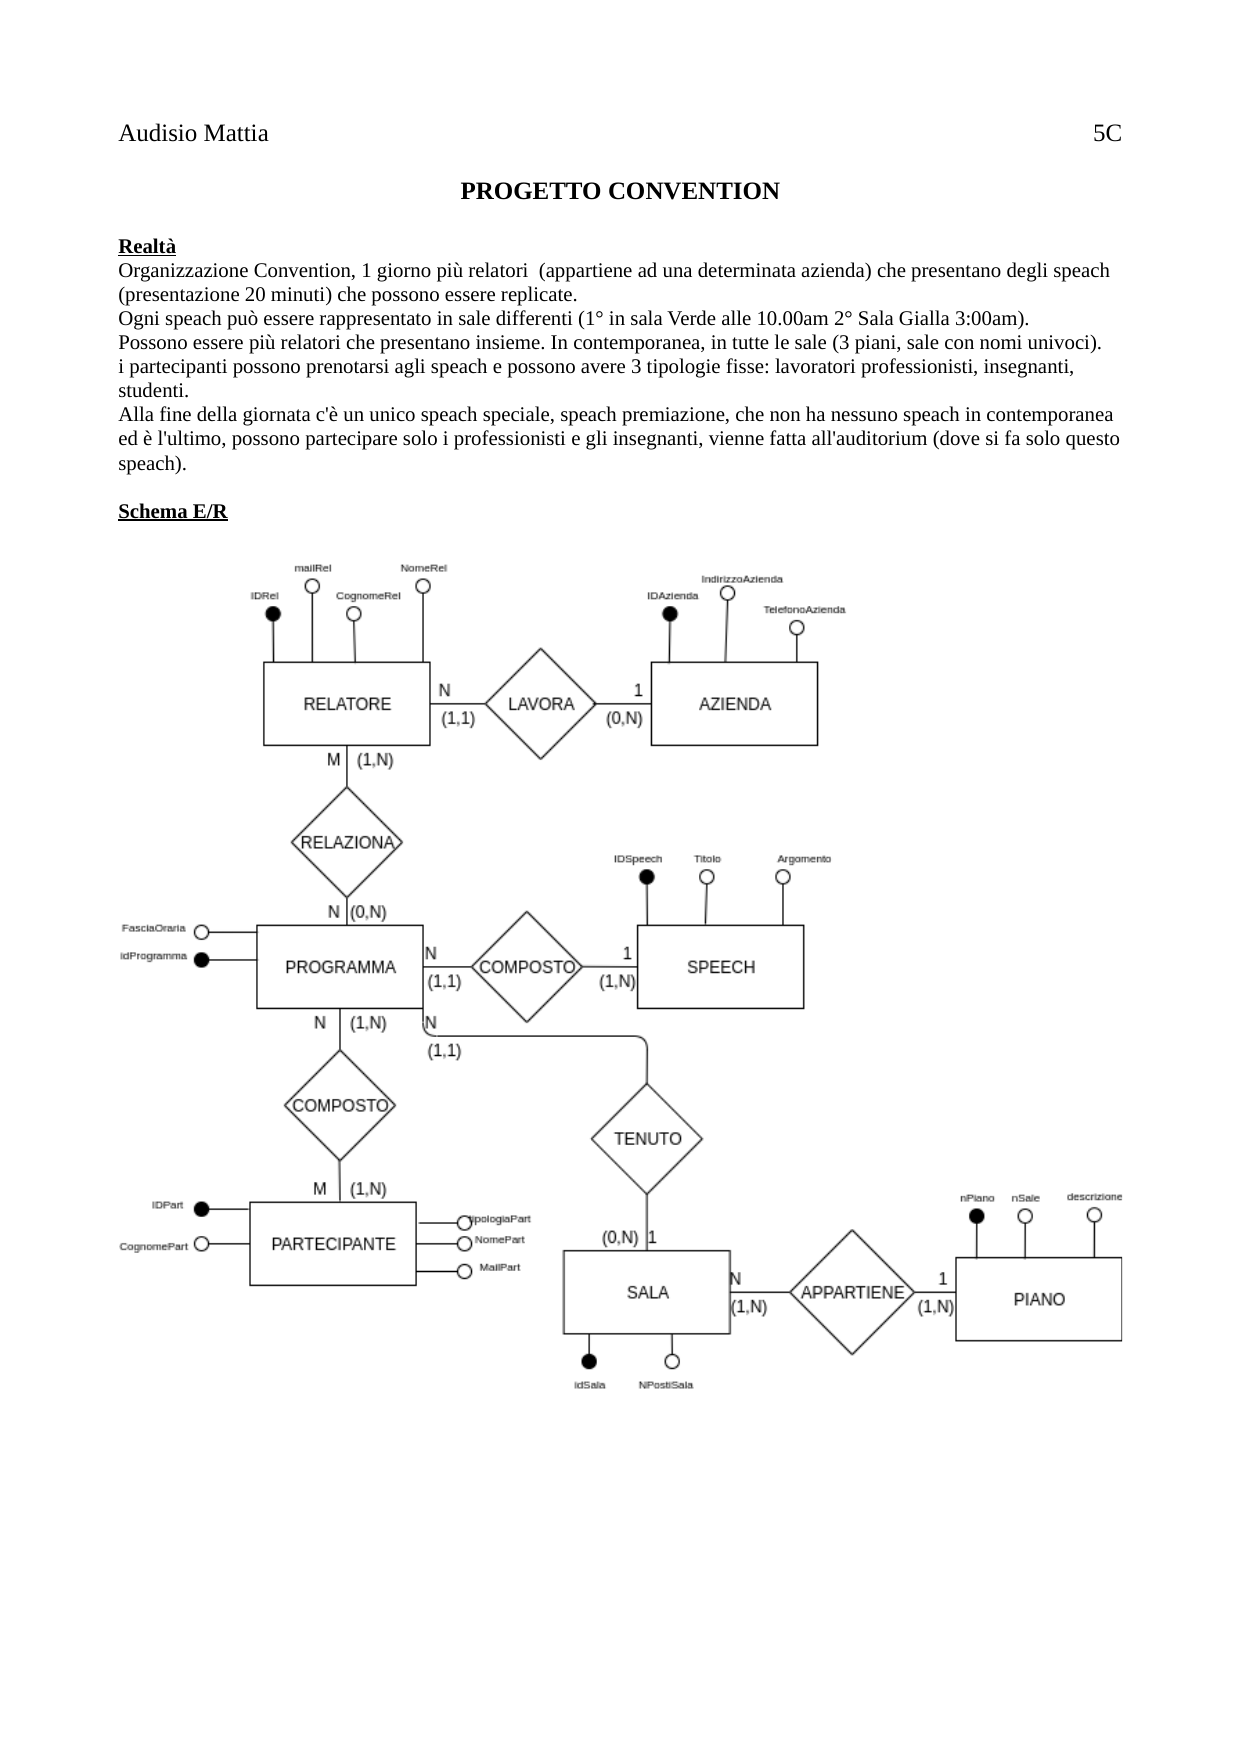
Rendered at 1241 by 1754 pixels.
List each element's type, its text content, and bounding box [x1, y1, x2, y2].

text Organizzazione Convention, 1 giorno più relatori (appartiene ad una determinata azienda) che presentano degli speach (presentazione 20 minuti) che possono essere replicate. [118, 258, 1122, 306]
text Realtà [118, 234, 1122, 258]
text Possono essere più relatori che presentano insieme. In contemporanea, in tutte le sale (3 piani, sale con nomi univoci). [118, 330, 1122, 354]
text PROGETTO CONVENTION [118, 176, 1122, 205]
text i partecipanti possono prenotarsi agli speach e possono avere 3 tipologie fisse: lavoratori professionisti, insegnanti, studenti. [118, 354, 1122, 402]
text Alla fine della giornata c'è un unico speach speciale, speach premiazione, che non ha nessuno speach in contemporanea ed è l'ultimo, possono partecipare solo i professionisti e gli insegnanti, vienne fatta all'auditorium (dove si fa solo questo speach). [118, 402, 1122, 474]
text Ogni speach può essere rappresentato in sale differenti (1° in sala Verde alle 10.00am 2° Sala Gialla 3:00am). [118, 306, 1122, 330]
picture [118, 551, 1123, 1397]
text Schema E/R [118, 498, 1122, 523]
